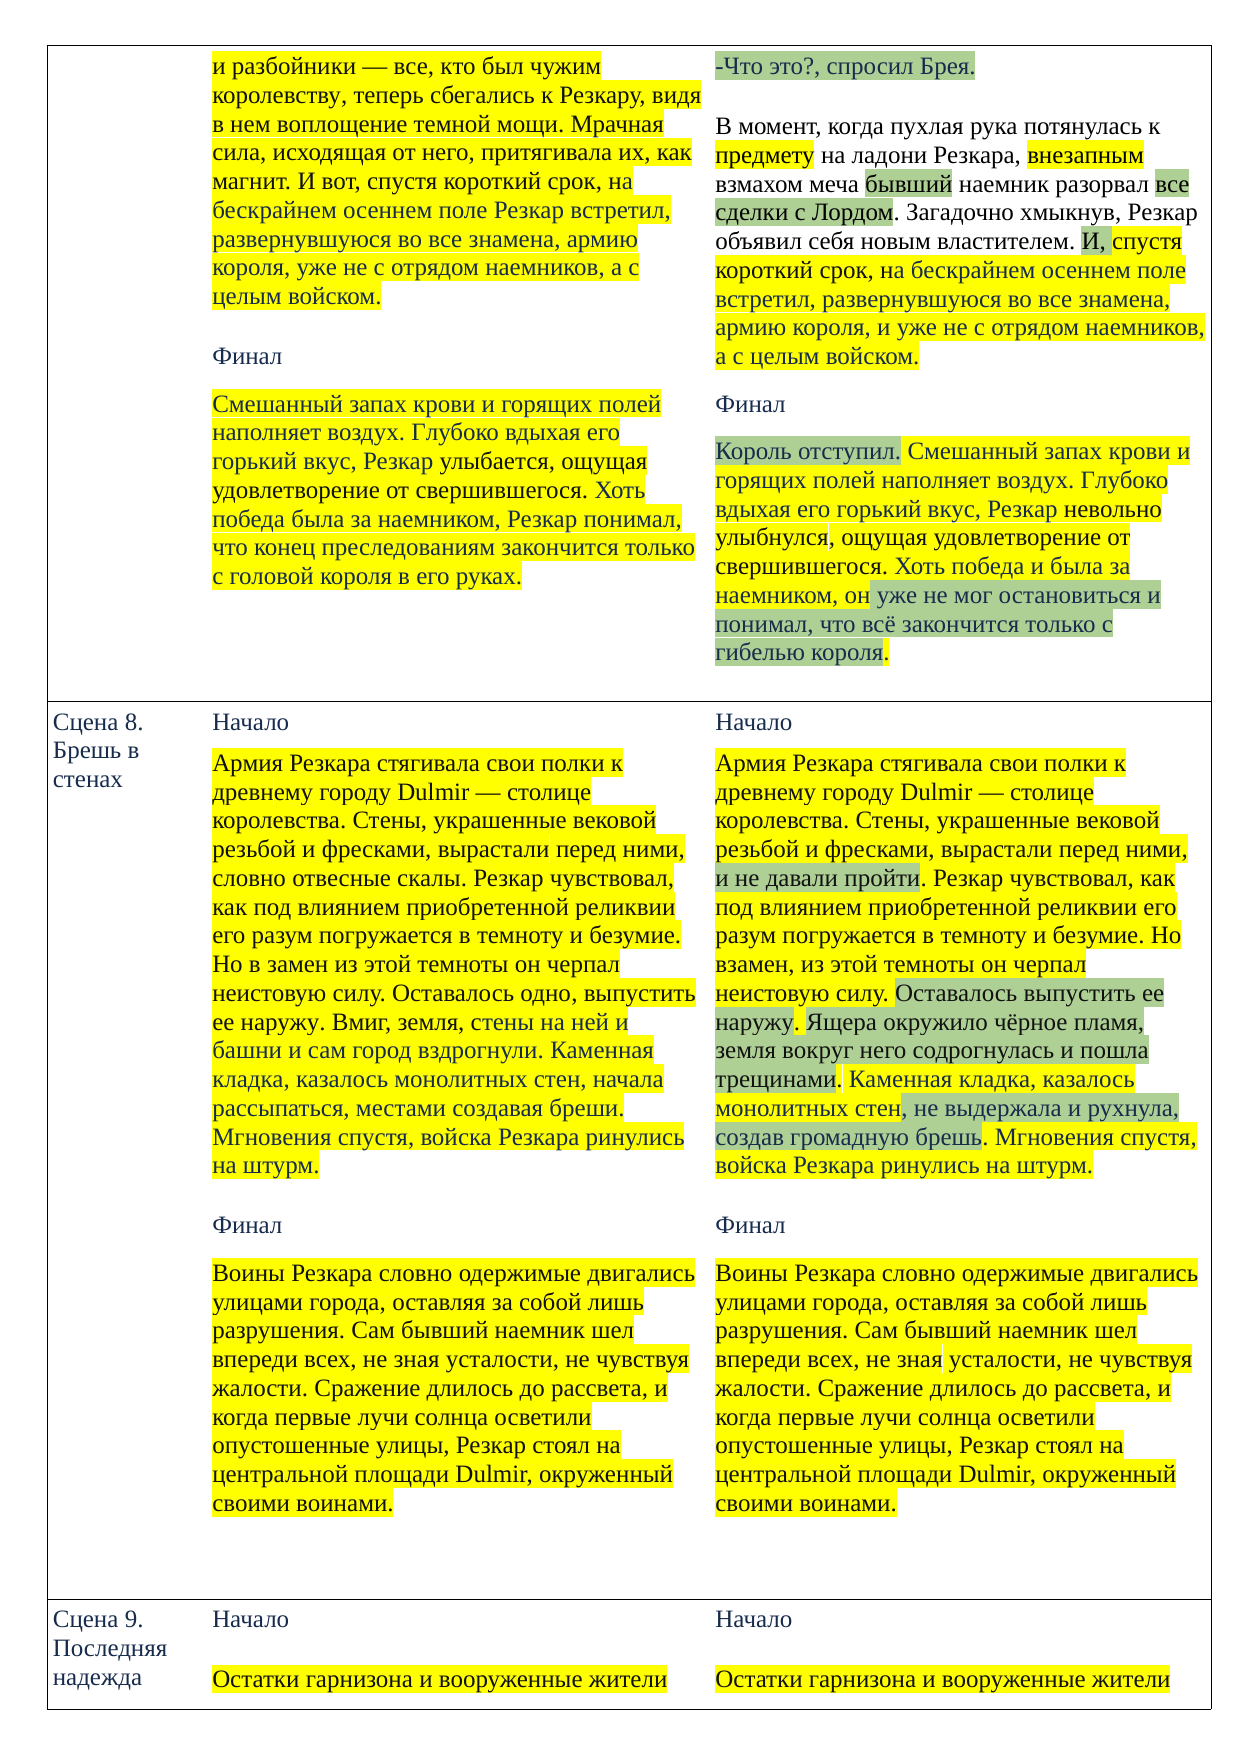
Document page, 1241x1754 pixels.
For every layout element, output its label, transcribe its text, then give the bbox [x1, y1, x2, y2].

table_cell [48, 46, 206, 701]
table_cell Сцена 8. Брешь в стенах [48, 702, 206, 1599]
table_cell Начало Остатки гарнизона и вооруженные жители [709, 1600, 1211, 1709]
table_cell Начало Армия Резкара стягивала свои полки к древнему городу Dulmir — столице королевства. Стены, украшенные вековой резьбой и фресками, вырастали перед ними, и не давали пройти. Резкар чувствовал, как под влиянием приобретенной реликвии его разум погружается в темноту и безумие. Но взамен, из этой темноты он черпал неистовую силу. Оставалось выпустить ее наружу. Ящера окружило чёрное пламя, земля вокруг него содрогнулась и пошла трещинами. Каменная кладка, казалось монолитных стен, не выдержала и рухнула, создав громадную брешь. Мгновения спустя, войска Резкара ринулись на штурм. Финал Воины Резкара словно одержимые двигались улицами города, оставляя за собой лишь разрушения. Сам бывший наемник шел впереди всех, не зная усталости, не чувствуя жалости. Сражение длилось до рассвета, и когда первые лучи солнца осветили опустошенные улицы, Резкар стоял на центральной площади Dulmir, окруженный своими воинами. [709, 702, 1211, 1599]
table_cell -Что это?, спросил Брея. В момент, когда пухлая рука потянулась к предмету на ладони Резкара, внезапным взмахом меча бывший наемник разорвал все сделки с Лордом. Загадочно хмыкнув, Резкар объявил себя новым властителем. И, спустя короткий срок, на бескрайнем осеннем поле встретил, развернувшуюся во все знамена, армию короля, и уже не с отрядом наемников, а с целым войском. Финал Король отступил. Смешанный запах крови и горящих полей наполняет воздух. Глубоко вдыхая его горький вкус, Резкар невольно улыбнулся, ощущая удовлетворение от свершившегося. Хоть победа и была за наемником, он уже не мог остановиться и понимал, что всё закончится только с гибелью короля. [709, 46, 1211, 701]
table_cell Начало Армия Резкара стягивала свои полки к древнему городу Dulmir — столице королевства. Стены, украшенные вековой резьбой и фресками, вырастали перед ними, словно отвесные скалы. Резкар чувствовал, как под влиянием приобретенной реликвии его разум погружается в темноту и безумие. Но в замен из этой темноты он черпал неистовую силу. Оставалось одно, выпустить ее наружу. Вмиг, земля, стены на ней и башни и сам город вздрогнули. Каменная кладка, казалось монолитных стен, начала рассыпаться, местами создавая бреши. Мгновения спустя, войска Резкара ринулись на штурм. Финал Воины Резкара словно одержимые двигались улицами города, оставляя за собой лишь разрушения. Сам бывший наемник шел впереди всех, не зная усталости, не чувствуя жалости. Сражение длилось до рассвета, и когда первые лучи солнца осветили опустошенные улицы, Резкар стоял на центральной площади Dulmir, окруженный своими воинами. [206, 702, 709, 1599]
table_cell и разбойники — все, кто был чужим королевству, теперь сбегались к Резкару, видя в нем воплощение темной мощи. Мрачная сила, исходящая от него, притягивала их, как магнит. И вот, спустя короткий срок, на бескрайнем осеннем поле Резкар встретил, развернувшуюся во все знамена, армию короля, уже не с отрядом наемников, а с целым войском. Финал Смешанный запах крови и горящих полей наполняет воздух. Глубоко вдыхая его горький вкус, Резкар улыбается, ощущая удовлетворение от свершившегося. Хоть победа была за наемником, Резкар понимал, что конец преследованиям закончится только с головой короля в его руках. [206, 46, 709, 701]
table_cell Начало Остатки гарнизона и вооруженные жители [206, 1600, 709, 1709]
table_cell Сцена 9. Последняя надежда [48, 1600, 206, 1709]
